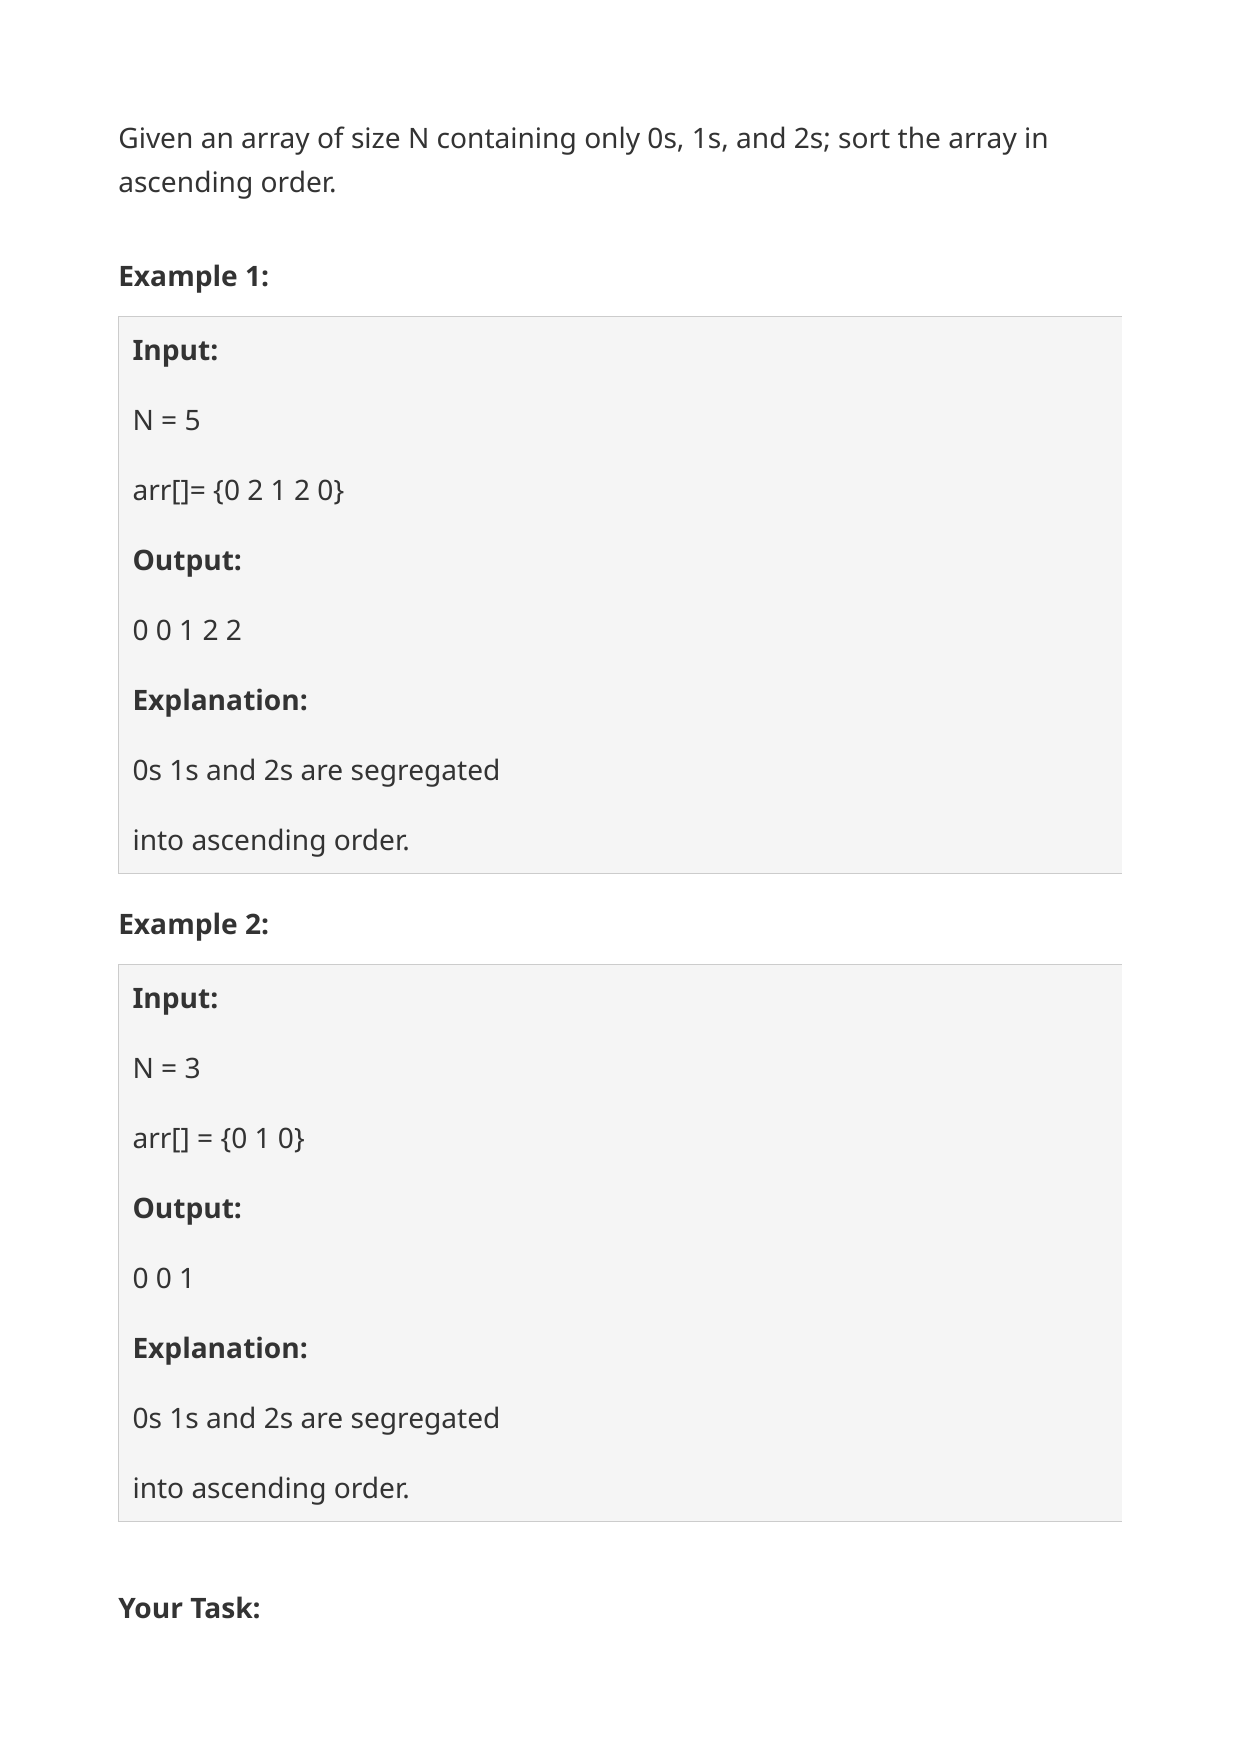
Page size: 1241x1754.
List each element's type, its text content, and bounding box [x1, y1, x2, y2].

text Explanation: [119, 1314, 1122, 1367]
text 0 0 1 2 2 [119, 596, 1122, 648]
text Explanation: [119, 666, 1122, 718]
text Your Task: [118, 1552, 1122, 1626]
text Example 1: [118, 221, 1122, 295]
text N = 3 [119, 1034, 1122, 1087]
text into ascending order. [119, 806, 1122, 873]
text Example 2: [118, 904, 1122, 943]
text 0s 1s and 2s are segregated [119, 736, 1122, 788]
text 0 0 1 [119, 1244, 1122, 1297]
text Input: [119, 317, 1122, 368]
text Input: [119, 965, 1122, 1017]
text arr[]= {0 2 1 2 0} [119, 456, 1122, 508]
text Output: [119, 526, 1122, 578]
text N = 5 [119, 386, 1122, 438]
text into ascending order. [119, 1454, 1122, 1521]
text arr[] = {0 1 0} [119, 1104, 1122, 1157]
text Given an array of size N containing only 0s, 1s, and 2s; sort the array in ascending order. [118, 118, 1122, 201]
text 0s 1s and 2s are segregated [119, 1384, 1122, 1437]
text Output: [119, 1174, 1122, 1227]
